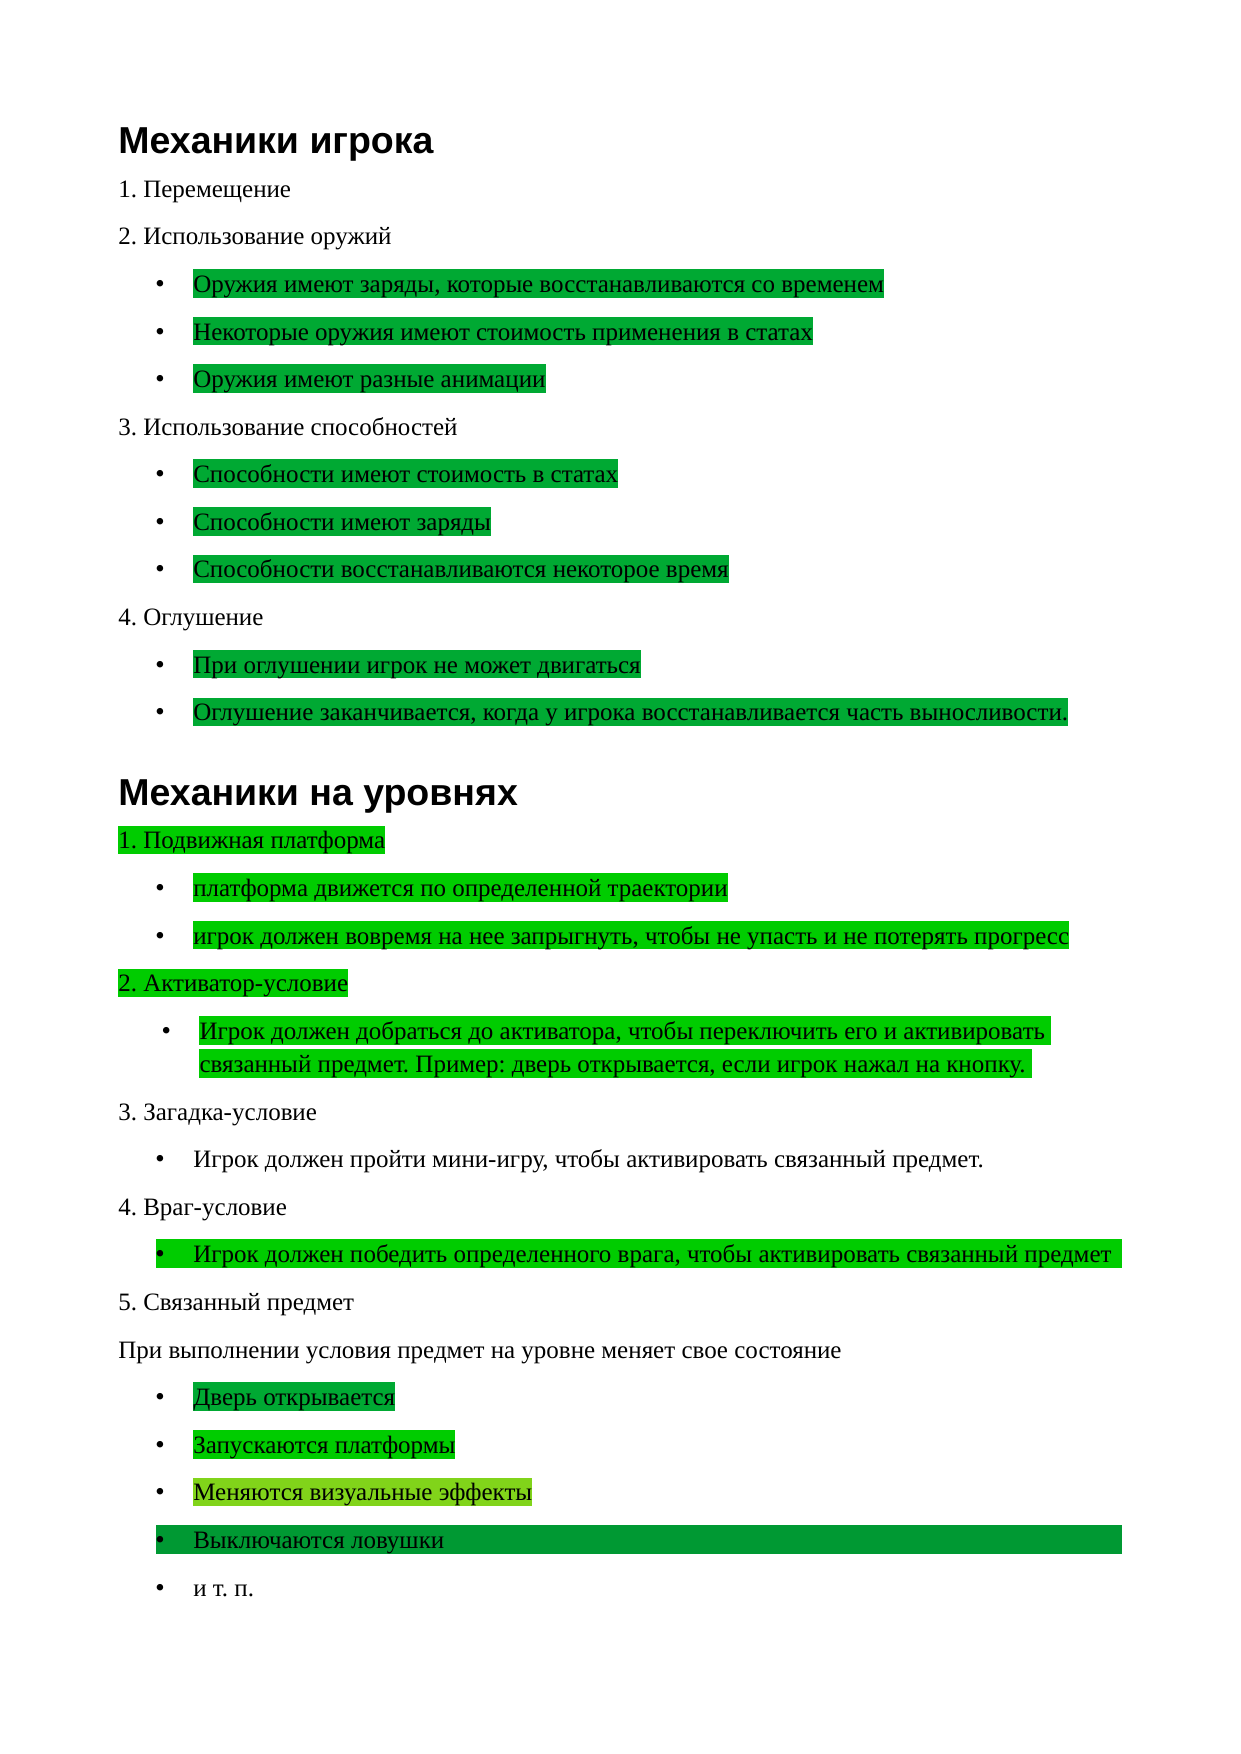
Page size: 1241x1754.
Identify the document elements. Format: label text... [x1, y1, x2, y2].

text 1. Подвижная платформа [118, 826, 1122, 854]
list Меняются визуальные эффекты [156, 1477, 1122, 1506]
list Оружия имеют заряды, которые восстанавливаются со временем [156, 269, 1122, 298]
list Оружия имеют разные анимации [156, 364, 1122, 393]
list Некоторые оружия имеют стоимость применения в статах [156, 317, 1122, 345]
text 1. Перемещение [118, 174, 1122, 202]
text 4. Оглушение [118, 602, 1122, 631]
text 2. Активатор-условие [118, 968, 1122, 997]
list и т. п. [156, 1573, 1122, 1601]
text При выполнении условия предмет на уровне меняет свое состояние [118, 1335, 1122, 1363]
text 5. Связанный предмет [118, 1287, 1122, 1316]
text 3. Загадка-условие [118, 1097, 1122, 1125]
list Запускаются платформы [156, 1430, 1122, 1459]
list Способности имеют заряды [156, 507, 1122, 536]
list Игрок должен добраться до активатора, чтобы переключить его и активировать связанный предмет. Пример: дверь открывается, если игрок нажал на кнопку. [162, 1016, 1122, 1078]
list Игрок должен пройти мини-игру, чтобы активировать связанный предмет. [156, 1144, 1122, 1173]
subtitle Механики игрока [118, 118, 1122, 161]
text 2. Использование оружий [118, 221, 1122, 250]
list Дверь открывается [156, 1382, 1122, 1411]
list игрок должен вовремя на нее запрыгнуть, чтобы не упасть и не потерять прогресс [156, 921, 1122, 949]
text 4. Враг-условие [118, 1192, 1122, 1221]
list Способности восстанавливаются некоторое время [156, 554, 1122, 583]
list Игрок должен победить определенного врага, чтобы активировать связанный предмет [156, 1239, 1122, 1268]
list платформа движется по определенной траектории [156, 873, 1122, 902]
list При оглушении игрок не может двигаться [156, 650, 1122, 678]
list Способности имеют стоимость в статах [156, 459, 1122, 488]
list Оглушение заканчивается, когда у игрока восстанавливается часть выносливости. [156, 697, 1122, 726]
text 3. Использование способностей [118, 412, 1122, 441]
subtitle Механики на уровнях [118, 770, 1122, 813]
list Выключаются ловушки [156, 1525, 1122, 1554]
